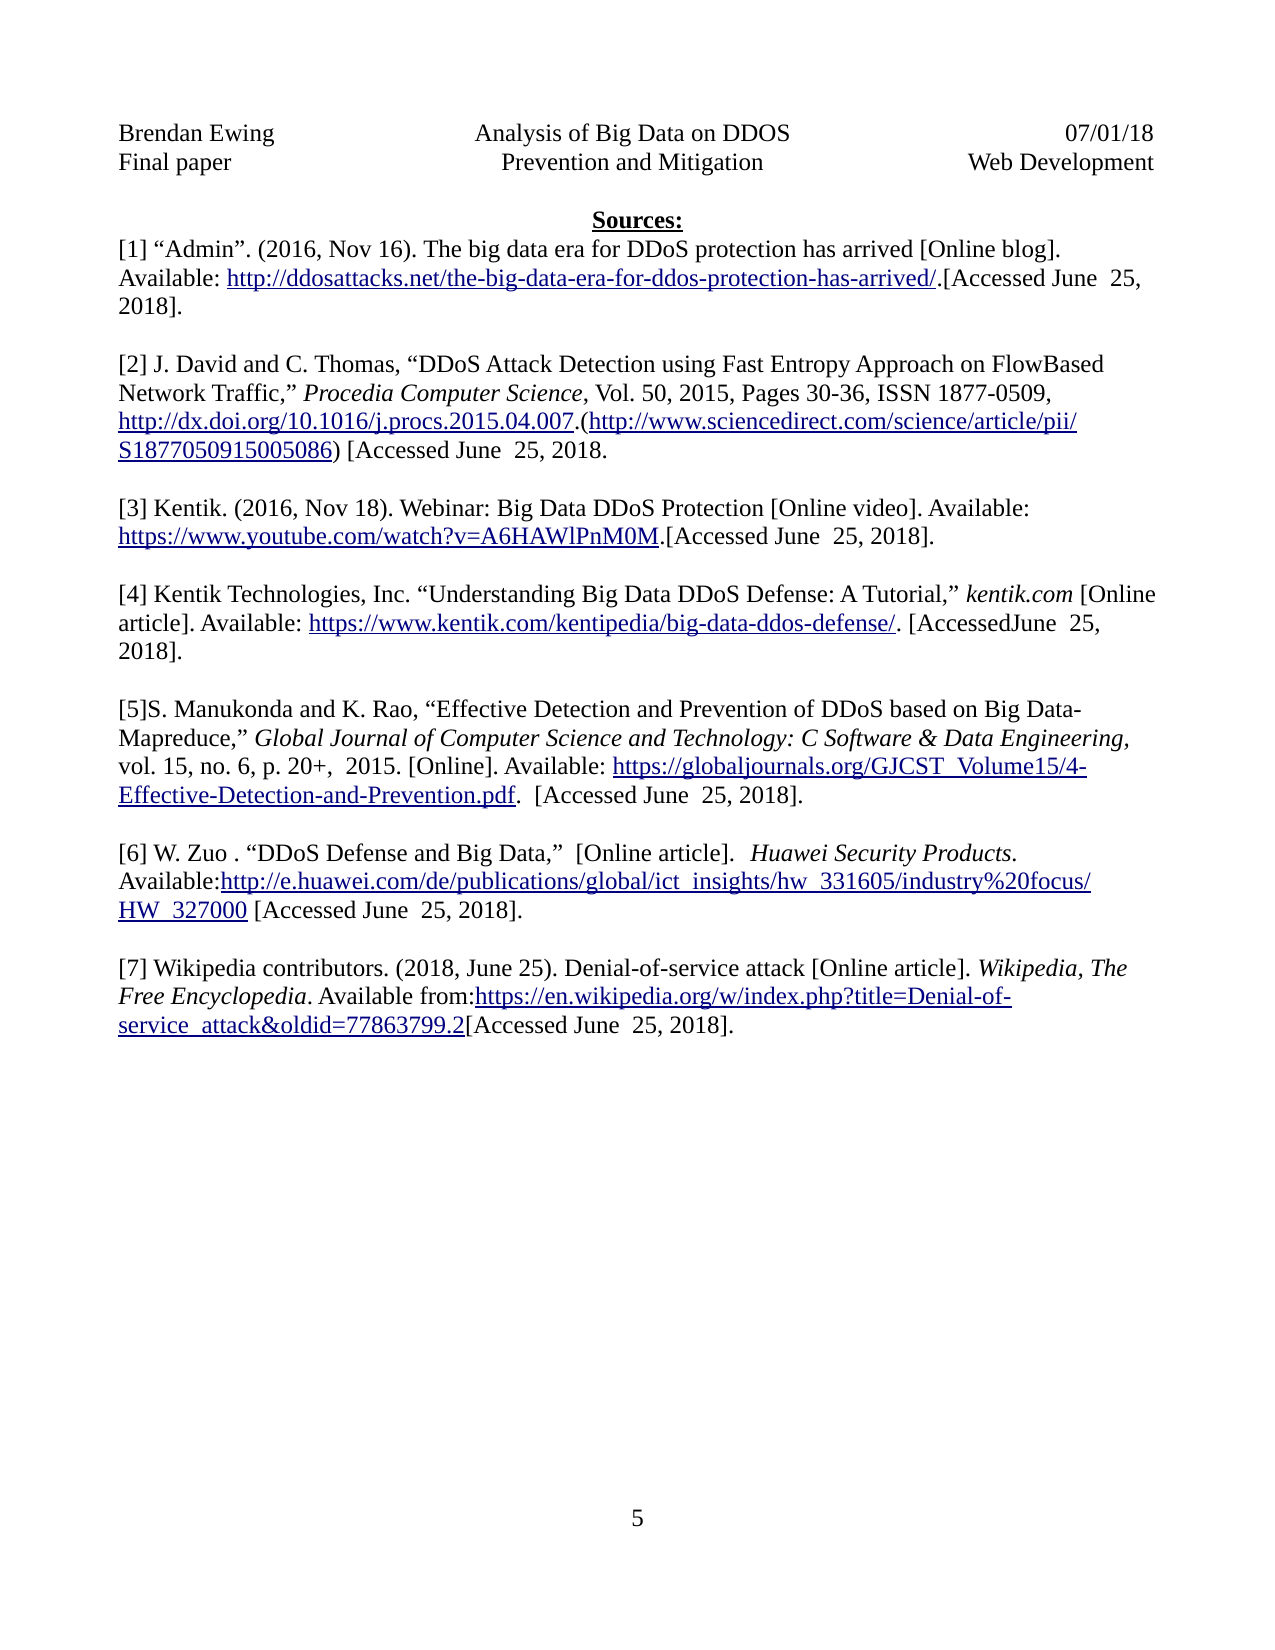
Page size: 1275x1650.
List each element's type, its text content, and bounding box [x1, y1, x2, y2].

text [7] Wikipedia contributors. (2018, June 25). Denial-of-service attack [Online article]. Wikipedia, The Free Encyclopedia. Available from:https://en.wikipedia.org/w/index.php?title=Denial-of-service_attack&oldid=77863799.2[Accessed June 25, 2018]. [118, 953, 1157, 1039]
text [6] W. Zuo . “DDoS Defense and Big Data,” [Online article]. Huawei Security Products. Available:http://e.huawei.com/de/publications/global/ict_insights/hw_331605/industry%20focus/HW_327000 [Accessed June 25, 2018]. [118, 838, 1157, 924]
text [2] J. David and C. Thomas, “DDoS Attack Detection using Fast Entropy Approach on FlowBased Network Traffic,” Procedia Computer Science, Vol. 50, 2015, Pages 30-36, ISSN 1877-0509, http://dx.doi.org/10.1016/j.procs.2015.04.007.(http://www.sciencedirect.com/science/article/pii/S1877050915005086) [Accessed June 25, 2018. [118, 349, 1157, 464]
text [3] Kentik. (2016, Nov 18). Webinar: Big Data DDoS Protection [Online video]. Available: https://www.youtube.com/watch?v=A6HAWlPnM0M.[Accessed June 25, 2018]. [118, 493, 1157, 550]
text Sources: [118, 205, 1157, 234]
text [5]S. Manukonda and K. Rao, “Effective Detection and Prevention of DDoS based on Big Data-Mapreduce,” Global Journal of Computer Science and Technology: C Software & Data Engineering, vol. 15, no. 6, p. 20+, 2015. [Online]. Available: https://globaljournals.org/GJCST_Volume15/4-Effective-Detection-and-Prevention.pdf. [Accessed June 25, 2018]. [118, 694, 1157, 809]
text [4] Kentik Technologies, Inc. “Understanding Big Data DDoS Defense: A Tutorial,” kentik.com [Online article]. Available: https://www.kentik.com/kentipedia/big-data-ddos-defense/. [AccessedJune 25, 2018]. [118, 579, 1157, 665]
text [1] “Admin”. (2016, Nov 16). The big data era for DDoS protection has arrived [Online blog]. Available: http://ddosattacks.net/the-big-data-era-for-ddos-protection-has-arrived/.[Accessed June 25, 2018]. [118, 234, 1157, 320]
